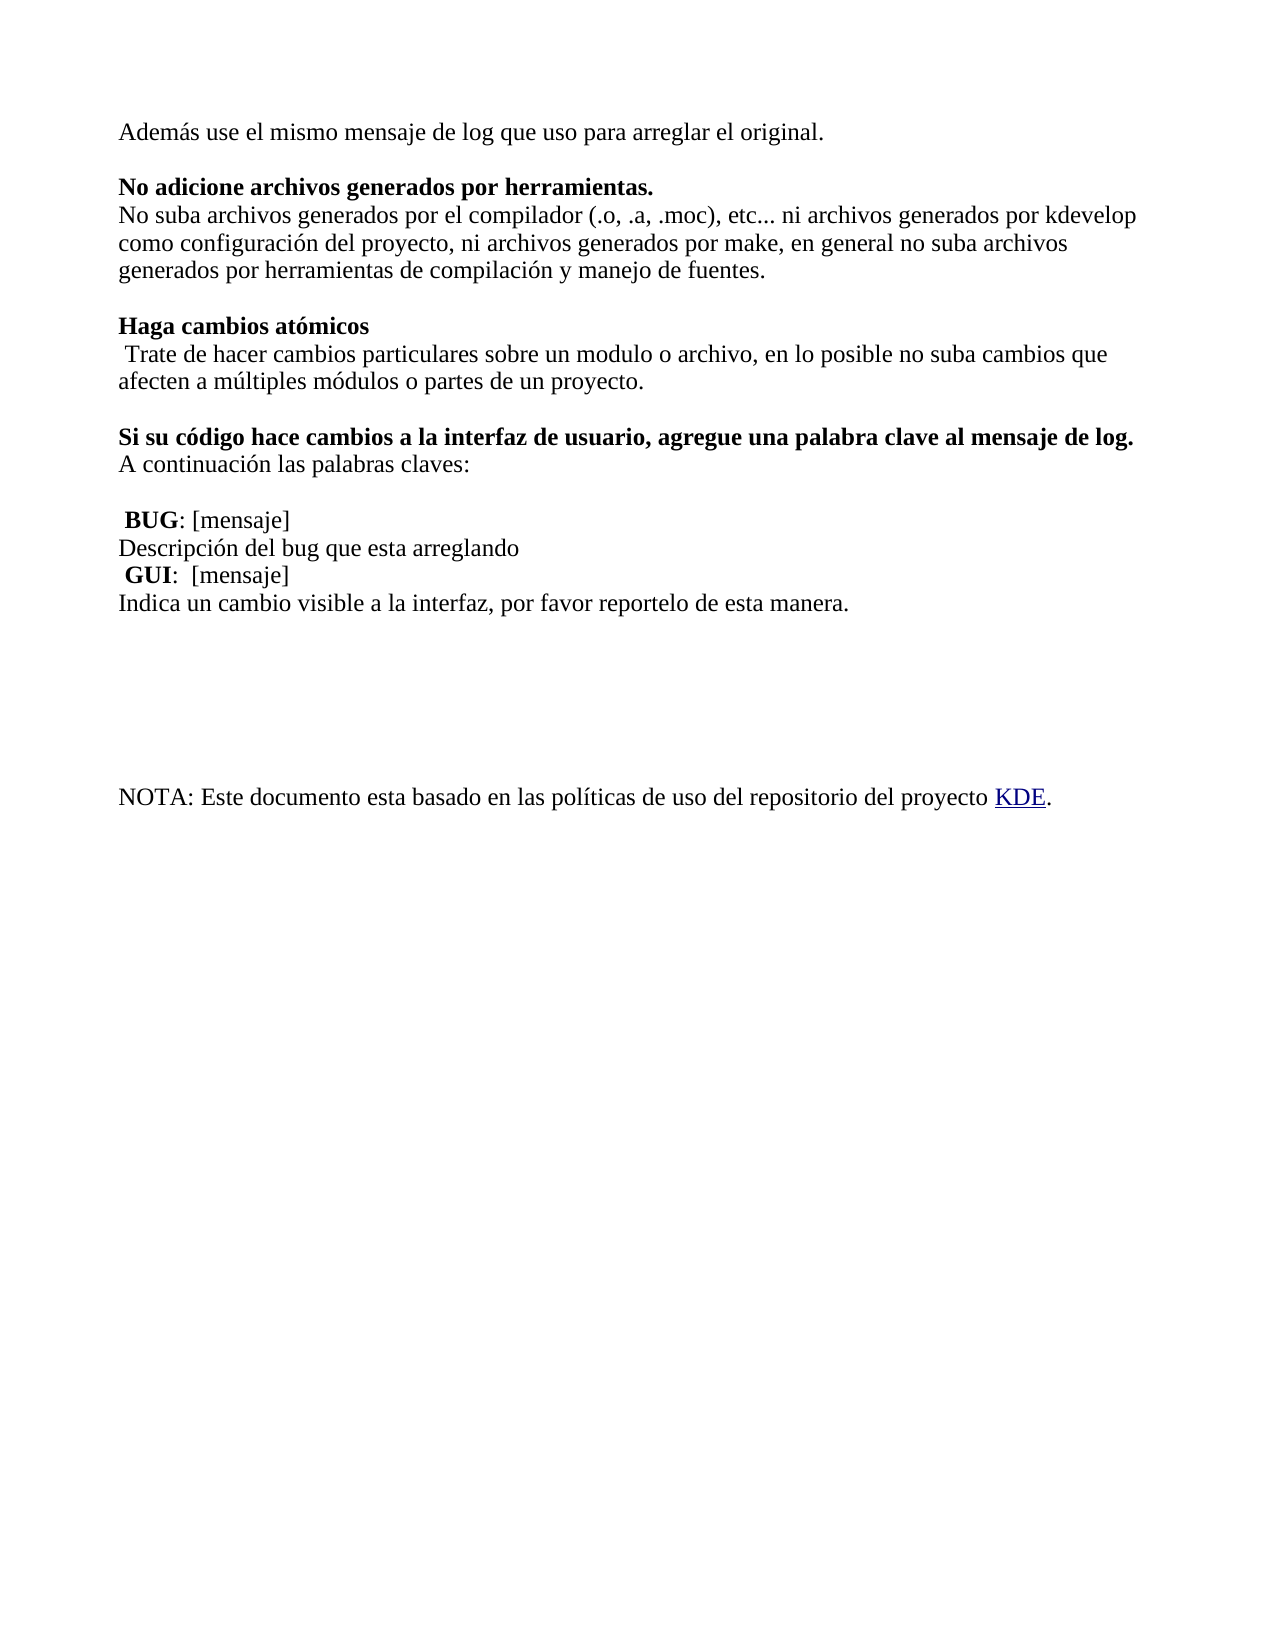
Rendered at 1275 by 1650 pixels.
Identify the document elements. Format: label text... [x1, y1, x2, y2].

text GUI: [mensaje] [118, 561, 1157, 589]
text Descripción del bug que esta arreglando [118, 534, 1157, 561]
text BUG: [mensaje] [118, 506, 1157, 534]
text A continuación las palabras claves: [118, 451, 1157, 478]
text Haga cambios atómicos [118, 312, 1157, 340]
text No adicione archivos generados por herramientas. [118, 173, 1157, 201]
text Indica un cambio visible a la interfaz, por favor reportelo de esta manera. [118, 589, 1157, 617]
text NOTA: Este documento esta basado en las políticas de uso del repositorio del proyecto KDE. [118, 783, 1157, 811]
text Si su código hace cambios a la interfaz de usuario, agregue una palabra clave al mensaje de log. [118, 423, 1157, 451]
text Trate de hacer cambios particulares sobre un modulo o archivo, en lo posible no suba cambios que afecten a múltiples módulos o partes de un proyecto. [118, 340, 1157, 395]
text No suba archivos generados por el compilador (.o, .a, .moc), etc... ni archivos generados por kdevelop como configuración del proyecto, ni archivos generados por make, en general no suba archivos generados por herramientas de compilación y manejo de fuentes. [118, 201, 1157, 284]
text Además use el mismo mensaje de log que uso para arreglar el original. [118, 118, 1157, 146]
